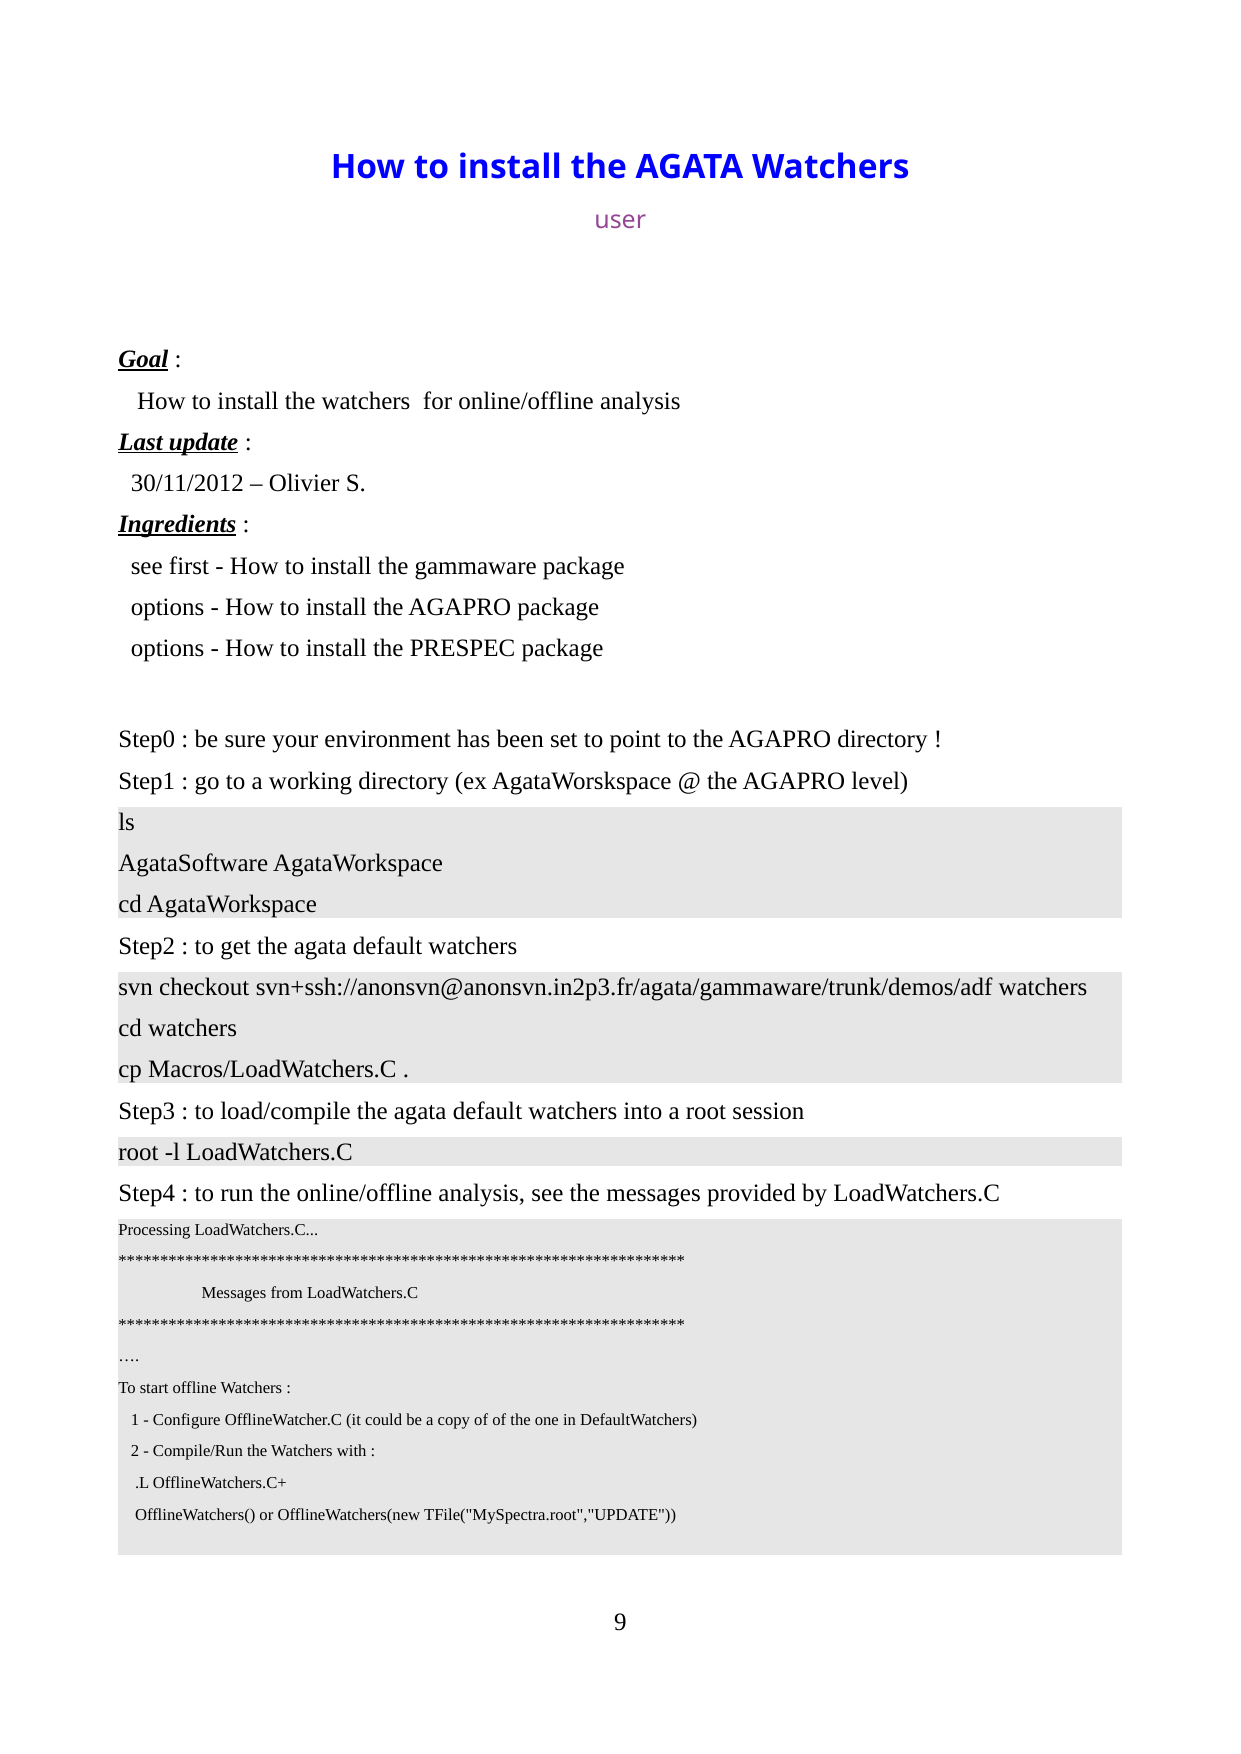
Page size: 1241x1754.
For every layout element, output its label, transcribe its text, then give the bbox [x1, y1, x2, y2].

text cd AgataWorkspace [118, 889, 1122, 918]
text Messages from LoadWatchers.C [118, 1283, 1122, 1302]
text 2 - Compile/Run the Watchers with : [118, 1441, 1122, 1460]
text Step1 : go to a working directory (ex AgataWorskspace @ the AGAPRO level) [118, 766, 1122, 794]
text .L OfflineWatchers.C+ [118, 1473, 1122, 1492]
text Step2 : to get the agata default watchers [118, 931, 1122, 959]
text ls [118, 807, 1122, 836]
text ******************************************************************** [118, 1251, 1122, 1270]
text Step0 : be sure your environment has been set to point to the AGAPRO directory ! [118, 724, 1122, 753]
text Ingredients : [118, 509, 1122, 538]
text 30/11/2012 – Olivier S. [118, 468, 1122, 497]
subtitle How to install the AGATA Watchers [118, 143, 1122, 189]
text options - How to install the PRESPEC package [118, 633, 1122, 662]
text cd watchers [118, 1013, 1122, 1042]
text see first - How to install the gammaware package [118, 551, 1122, 579]
text cp Macros/LoadWatchers.C . [118, 1054, 1122, 1083]
text Step3 : to load/compile the agata default watchers into a root session [118, 1096, 1122, 1124]
text Goal : [118, 344, 1122, 373]
text options - How to install the AGAPRO package [118, 592, 1122, 621]
text ******************************************************************** [118, 1314, 1122, 1334]
text Step4 : to run the online/offline analysis, see the messages provided by LoadWatchers.C [118, 1178, 1122, 1207]
text Last update : [118, 427, 1122, 456]
text AgataSoftware AgataWorkspace [118, 848, 1122, 877]
text Processing LoadWatchers.C... [118, 1219, 1122, 1239]
text OfflineWatchers() or OfflineWatchers(new TFile("MySpectra.root","UPDATE")) [118, 1504, 1122, 1524]
text svn checkout svn+ssh://anonsvn@anonsvn.in2p3.fr/agata/gammaware/trunk/demos/adf watchers [118, 972, 1122, 1001]
text user [118, 201, 1122, 235]
text 1 - Configure OfflineWatcher.C (it could be a copy of of the one in DefaultWatchers) [118, 1409, 1122, 1429]
text root -l LoadWatchers.C [118, 1137, 1122, 1166]
text …. [118, 1346, 1122, 1365]
text How to install the watchers for online/offline analysis [118, 386, 1122, 414]
text To start offline Watchers : [118, 1378, 1122, 1397]
